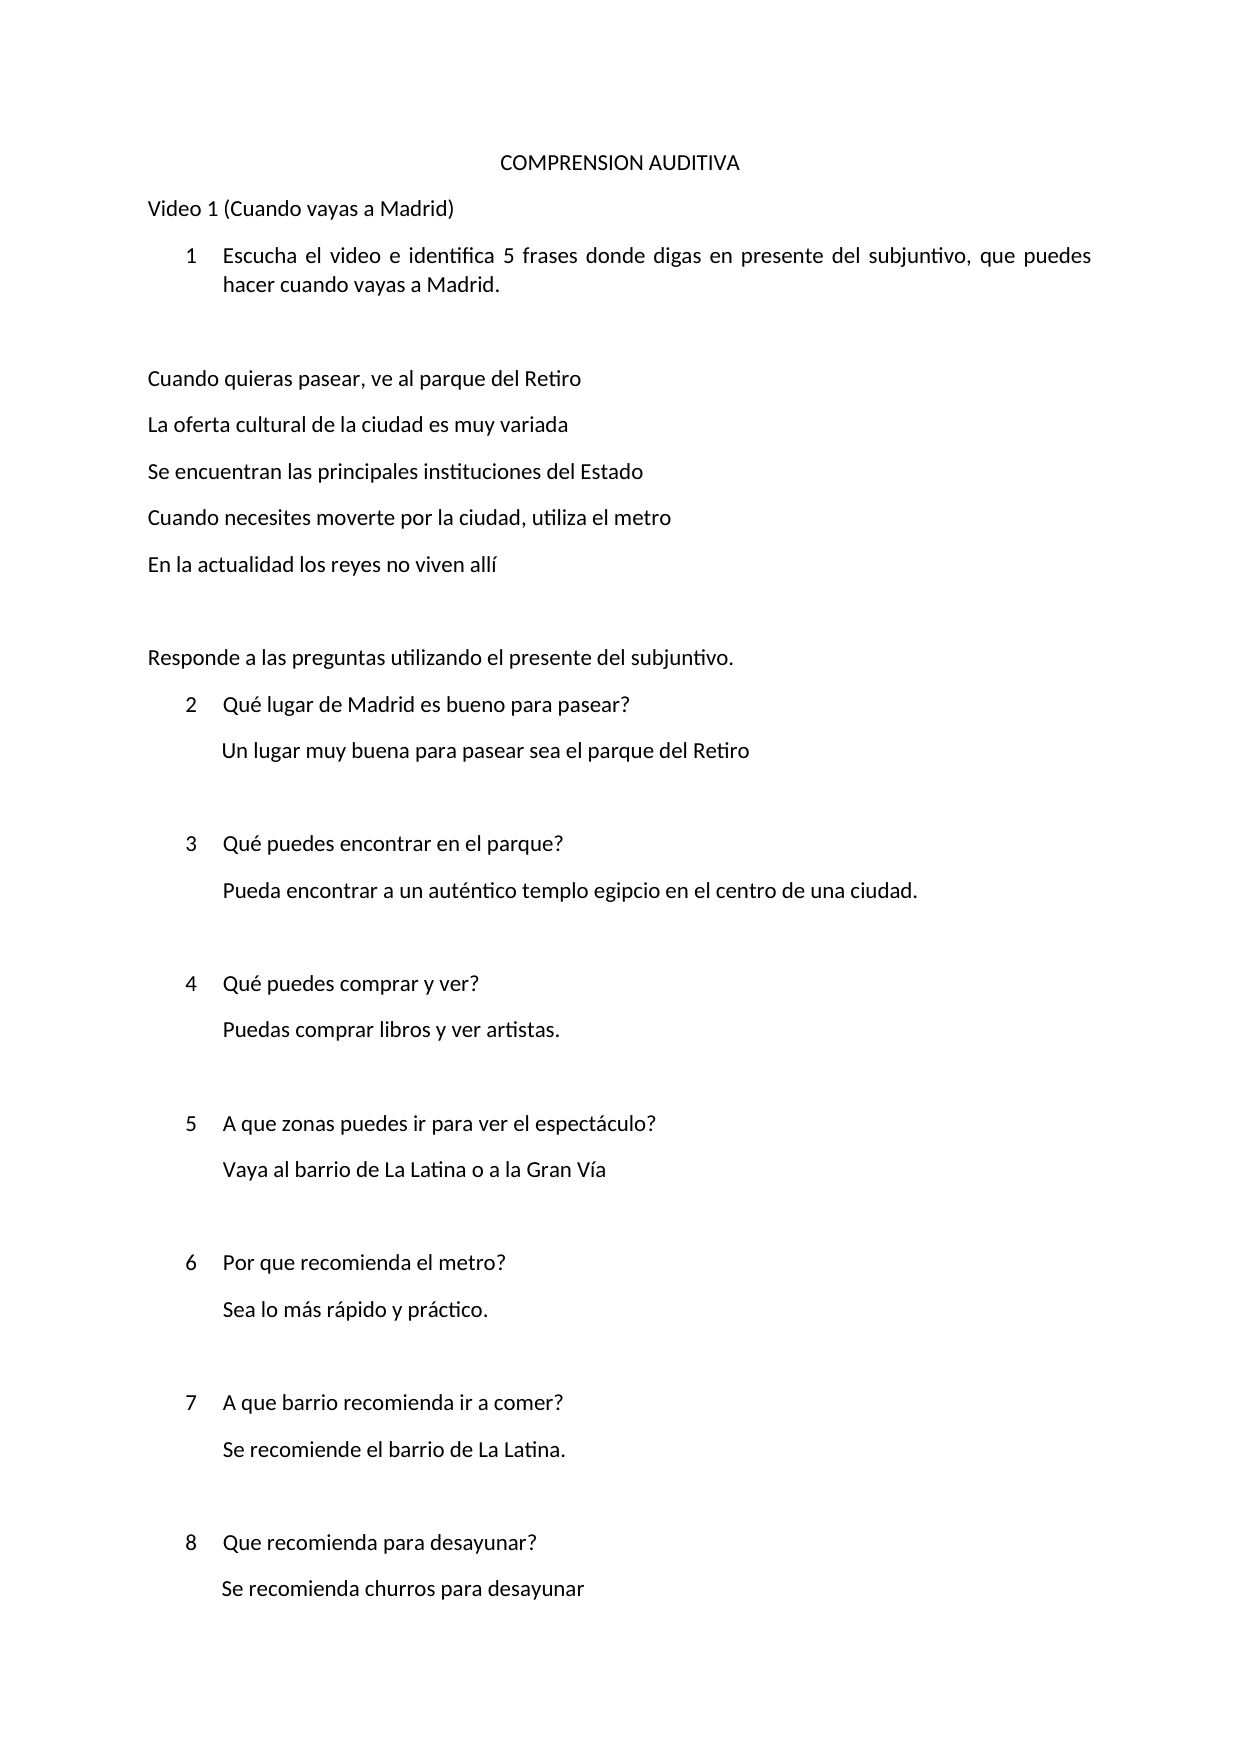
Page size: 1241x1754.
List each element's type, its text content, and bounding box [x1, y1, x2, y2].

list Pueda encontrar a un auténtico templo egipcio en el centro de una ciudad. [223, 876, 1093, 904]
list Un lugar muy buena para pasear sea el parque del Retiro [148, 736, 1093, 764]
list Vaya al barrio de La Latina o a la Gran Vía [223, 1155, 1093, 1183]
text Cuando necesites moverte por la ciudad, utiliza el metro [148, 503, 1093, 531]
text En la actualidad los reyes no viven allí [148, 550, 1093, 578]
list Por que recomienda el metro? [185, 1248, 1093, 1276]
list Qué puedes comprar y ver? [185, 969, 1093, 997]
text La oferta cultural de la ciudad es muy variada [148, 410, 1093, 438]
text Se recomienda churros para desayunar [148, 1574, 1093, 1602]
list A que barrio recomienda ir a comer? [185, 1388, 1093, 1416]
list Qué lugar de Madrid es bueno para pasear? [185, 690, 1093, 718]
list Qué puedes encontrar en el parque? [185, 829, 1093, 857]
list Se recomiende el barrio de La Latina. [223, 1435, 1093, 1463]
text Cuando quieras pasear, ve al parque del Retiro [148, 364, 1093, 392]
list A que zonas puedes ir para ver el espectáculo? [185, 1109, 1093, 1137]
text COMPRENSION AUDITIVA [148, 148, 1093, 176]
text Se encuentran las principales instituciones del Estado [148, 457, 1093, 485]
text Responde a las preguntas utilizando el presente del subjuntivo. [148, 643, 1093, 671]
list Escucha el video e identifica 5 frases donde digas en presente del subjuntivo, que puedes hacer cuando vayas a Madrid. [185, 241, 1093, 299]
text Video 1 (Cuando vayas a Madrid) [148, 194, 1093, 222]
list Puedas comprar libros y ver artistas. [223, 1016, 1093, 1044]
list Sea lo más rápido y práctico. [223, 1295, 1093, 1323]
list Que recomienda para desayunar? [185, 1528, 1093, 1556]
